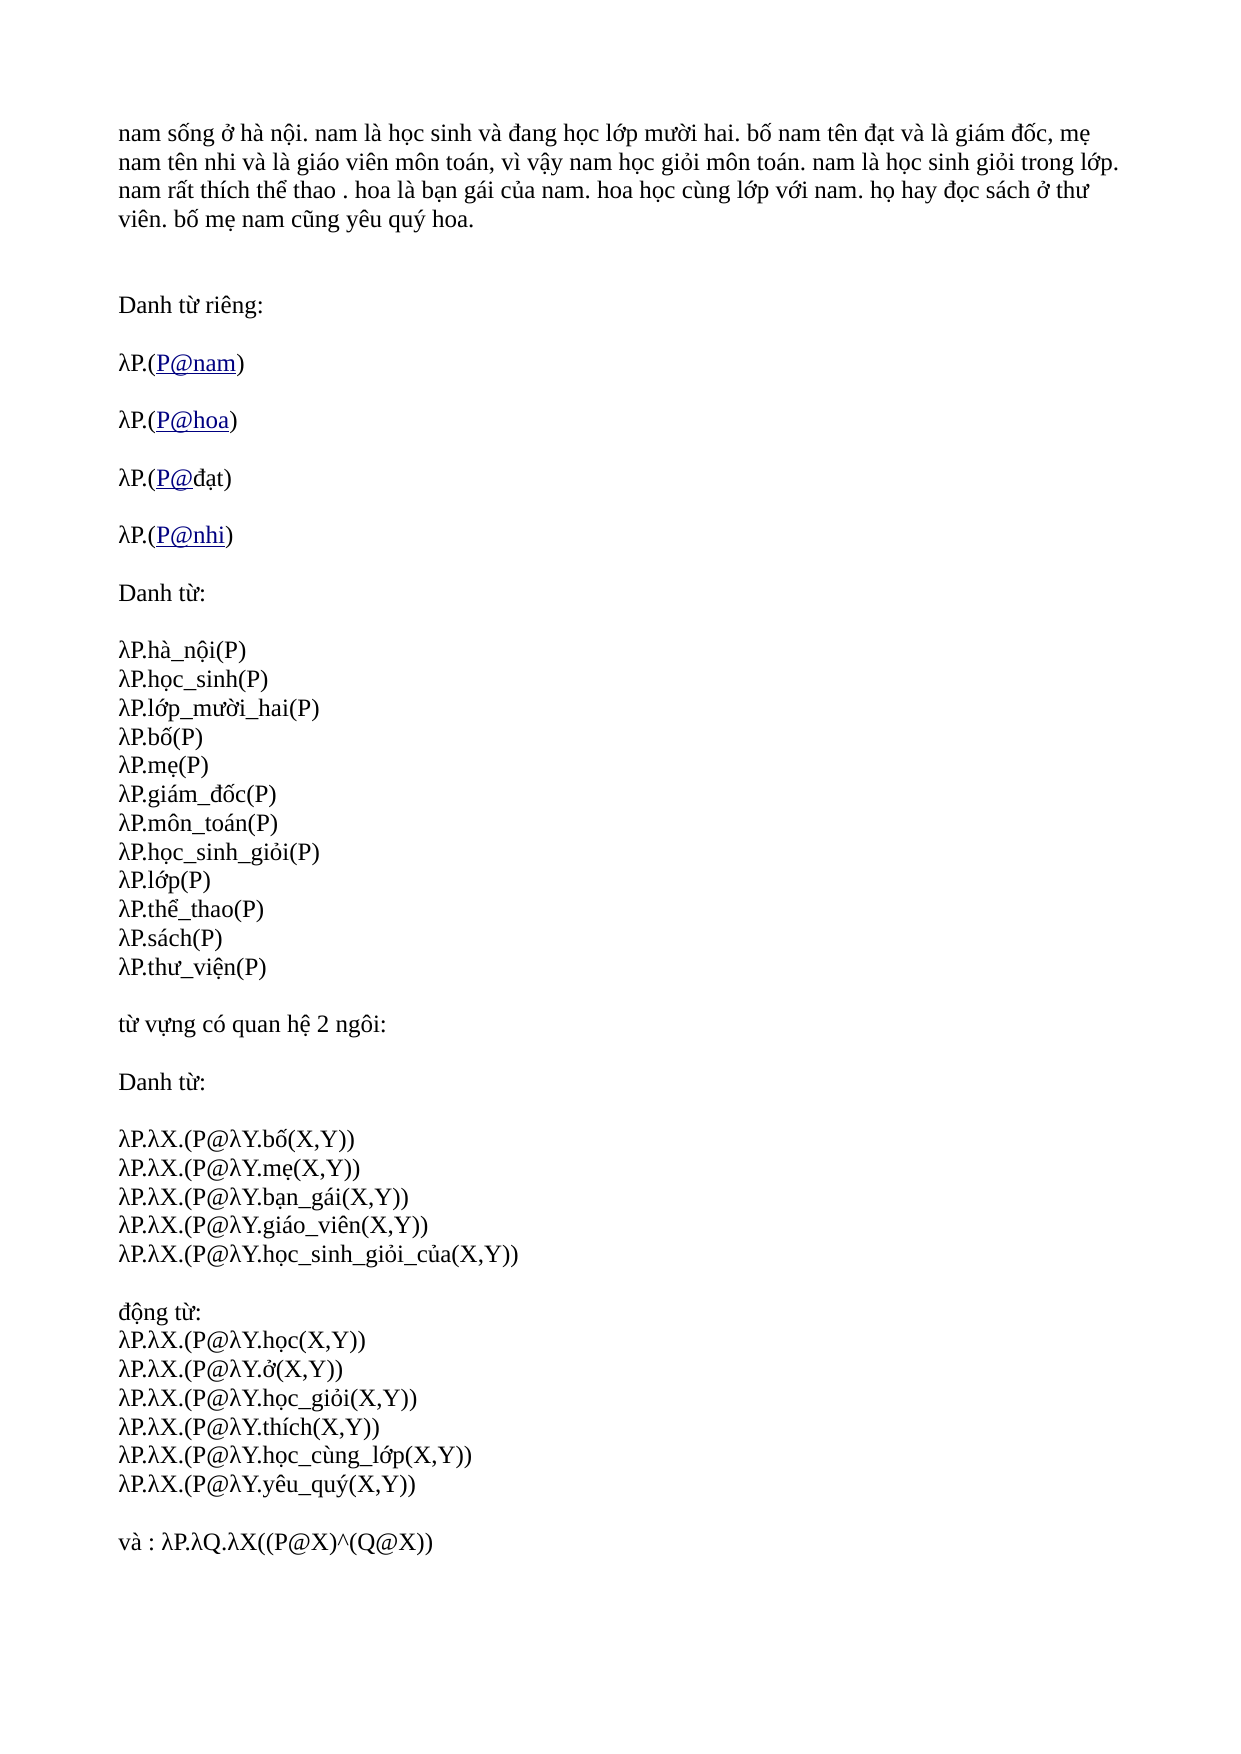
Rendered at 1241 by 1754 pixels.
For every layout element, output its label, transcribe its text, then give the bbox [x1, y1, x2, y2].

text λP.(P@đạt) [118, 463, 1122, 492]
text λP.giám_đốc(P) [118, 779, 1122, 808]
text λP.lớp_mười_hai(P) [118, 693, 1122, 722]
text λP.λX.(P@λY.yêu_quý(X,Y)) [118, 1469, 1122, 1498]
text λP.mẹ(P) [118, 751, 1122, 779]
text λP.λX.(P@λY.học(X,Y)) [118, 1326, 1122, 1354]
text λP.(P@hoa) [118, 406, 1122, 434]
text động từ: [118, 1297, 1122, 1326]
text λP.học_sinh_giỏi(P) [118, 837, 1122, 866]
text λP.λX.(P@λY.ở(X,Y)) [118, 1354, 1122, 1383]
text từ vựng có quan hệ 2 ngôi: [118, 1009, 1122, 1038]
text λP.thể_thao(P) [118, 894, 1122, 923]
text λP.λX.(P@λY.bạn_gái(X,Y)) [118, 1182, 1122, 1211]
text λP.λX.(P@λY.học_sinh_giỏi_của(X,Y)) [118, 1239, 1122, 1268]
text λP.λX.(P@λY.thích(X,Y)) [118, 1412, 1122, 1441]
text λP.(P@nhi) [118, 521, 1122, 549]
text λP.học_sinh(P) [118, 664, 1122, 693]
text và : λP.λQ.λX((P@X)^(Q@X)) [118, 1527, 1122, 1556]
text nam sống ở hà nội. nam là học sinh và đang học lớp mười hai. bố nam tên đạt và là giám đốc, mẹ nam tên nhi và là giáo viên môn toán, vì vậy nam học giỏi môn toán. nam là học sinh giỏi trong lớp. nam rất thích thể thao . hoa là bạn gái của nam. hoa học cùng lớp với nam. họ hay đọc sách ở thư viên. bố mẹ nam cũng yêu quý hoa. [118, 118, 1122, 233]
text λP.λX.(P@λY.giáo_viên(X,Y)) [118, 1211, 1122, 1239]
text λP.λX.(P@λY.học_giỏi(X,Y)) [118, 1383, 1122, 1412]
text λP.λX.(P@λY.học_cùng_lớp(X,Y)) [118, 1441, 1122, 1469]
text Danh từ riêng: [118, 291, 1122, 319]
text λP.hà_nội(P) [118, 636, 1122, 664]
text λP.λX.(P@λY.mẹ(X,Y)) [118, 1153, 1122, 1182]
text λP.lớp(P) [118, 866, 1122, 894]
text Danh từ: [118, 578, 1122, 607]
text λP.bố(P) [118, 722, 1122, 751]
text Danh từ: [118, 1067, 1122, 1096]
text λP.sách(P) [118, 923, 1122, 952]
text λP.(P@nam) [118, 348, 1122, 377]
text λP.thư_viện(P) [118, 952, 1122, 1009]
text λP.môn_toán(P) [118, 808, 1122, 837]
text λP.λX.(P@λY.bố(X,Y)) [118, 1124, 1122, 1153]
